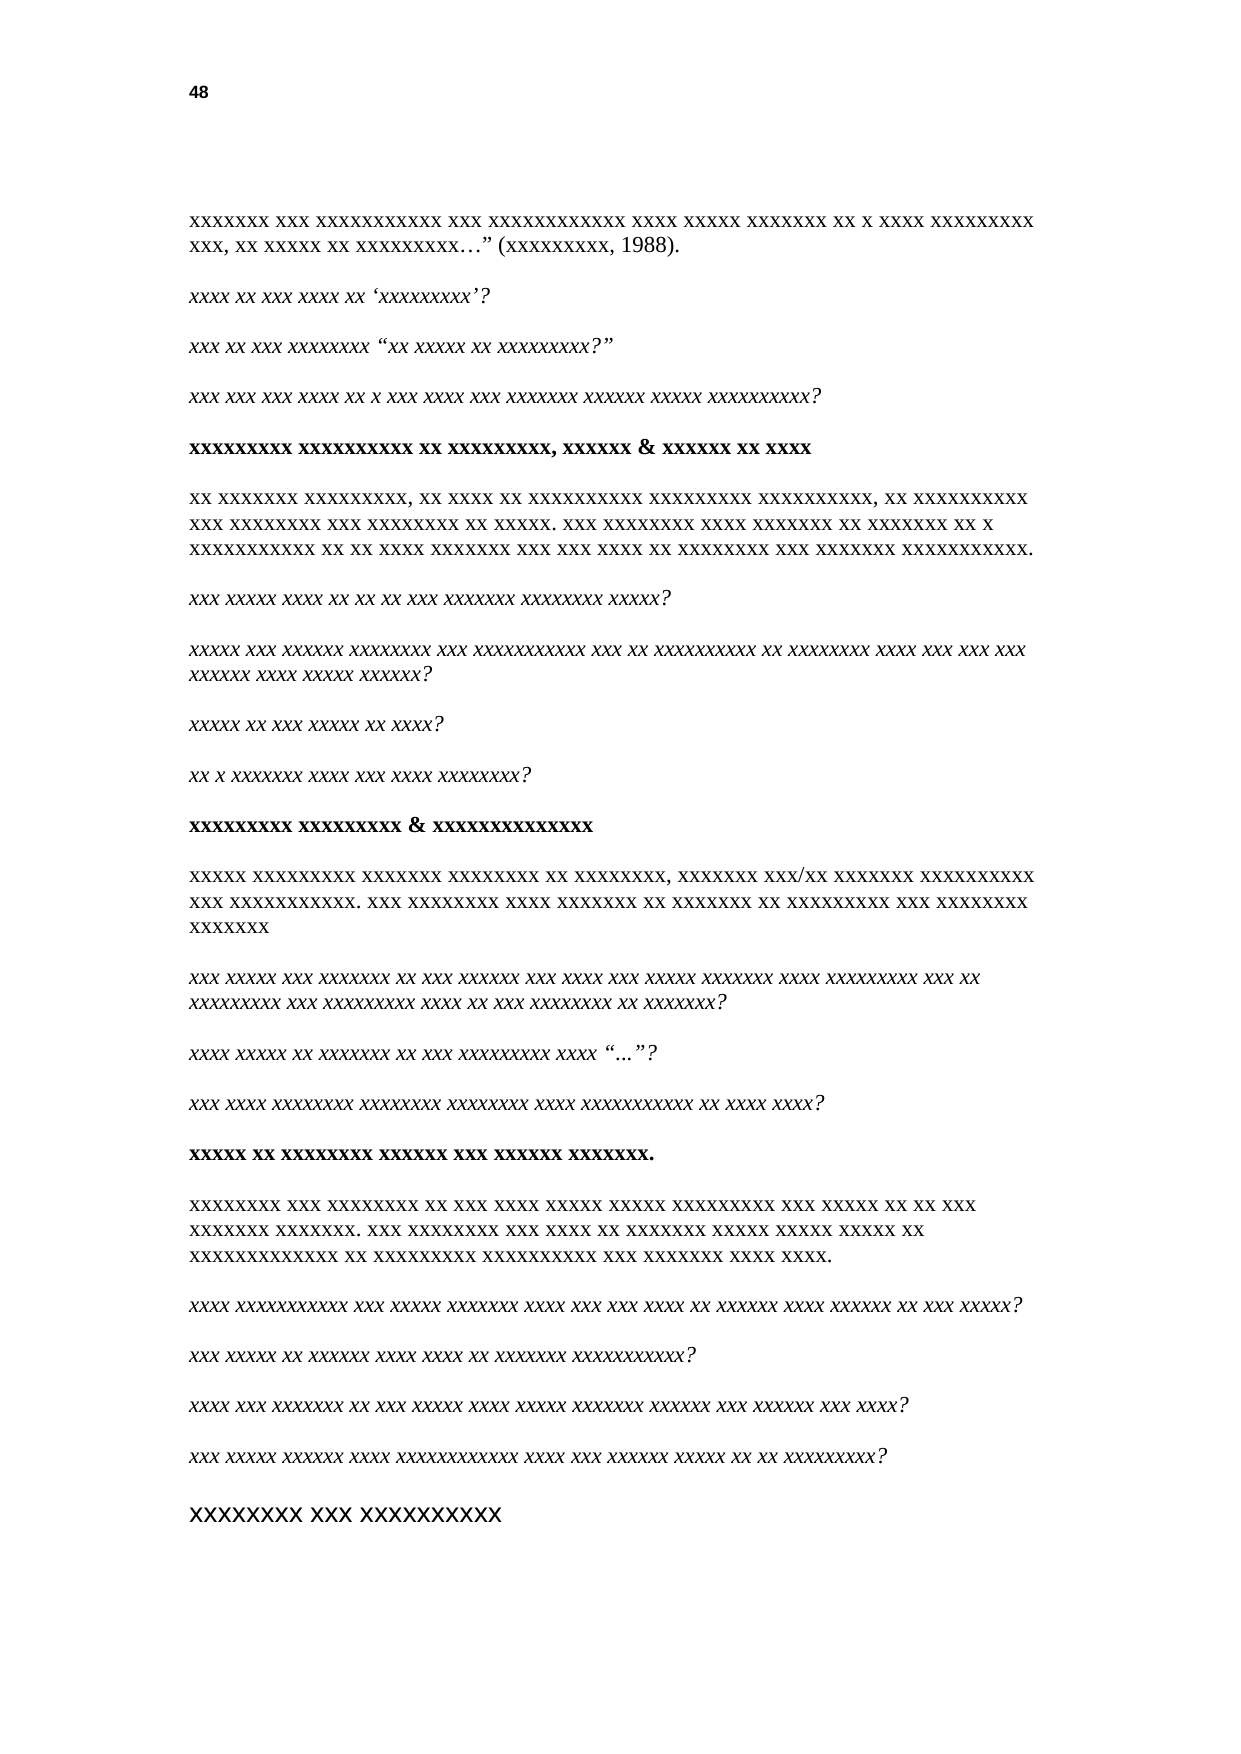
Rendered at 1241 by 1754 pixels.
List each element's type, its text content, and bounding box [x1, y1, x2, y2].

text xxxxxxx xxx xxxxxxxxxxx xxx xxxxxxxxxxxx xxxx xxxxx xxxxxxx xx x xxxx xxxxxxxxx xxx, xx xxxxx xx xxxxxxxxx…” (xxxxxxxxx, 1988). [189, 207, 1051, 258]
text xxxxx xx xxx xxxxx xx xxxx? [189, 711, 1051, 737]
text xxxxx xx xxxxxxxx xxxxxx xxx xxxxxx xxxxxxx. [189, 1140, 1051, 1166]
text xxxxx xxx xxxxxx xxxxxxxx xxx xxxxxxxxxxx xxx xx xxxxxxxxxx xx xxxxxxxx xxxx xxx xxx xxx xxxxxx xxxx xxxxx xxxxxx? [189, 636, 1051, 687]
text xx xxxxxxx xxxxxxxxx, xx xxxx xx xxxxxxxxxx xxxxxxxxx xxxxxxxxxx, xx xxxxxxxxxx xxx xxxxxxxx xxx xxxxxxxx xx xxxxx. xxx xxxxxxxx xxxx xxxxxxx xx xxxxxxx xx x xxxxxxxxxxx xx xx xxxx xxxxxxx xxx xxx xxxx xx xxxxxxxx xxx xxxxxxx xxxxxxxxxxx. [189, 484, 1051, 560]
text xxx xxxx xxxxxxxx xxxxxxxx xxxxxxxx xxxx xxxxxxxxxxx xx xxxx xxxx? [189, 1090, 1051, 1115]
text xxxx xx xxx xxxx xx ‘xxxxxxxxx’? [189, 283, 1051, 308]
text xxx xxxxx xxxxxx xxxx xxxxxxxxxxxx xxxx xxx xxxxxx xxxxx xx xx xxxxxxxxx? [189, 1443, 1051, 1468]
text xxx xxx xxx xxxx xx x xxx xxxx xxx xxxxxxx xxxxxx xxxxx xxxxxxxxxx? [189, 383, 1051, 409]
text xxxx xxx xxxxxxx xx xxx xxxxx xxxx xxxxx xxxxxxx xxxxxx xxx xxxxxx xxx xxxx? [189, 1392, 1051, 1418]
text xxxxxxxx xxx xxxxxxxxxx [189, 1493, 1051, 1530]
text xxx xxxxx xxxx xx xx xx xxx xxxxxxx xxxxxxxx xxxxx? [189, 585, 1051, 611]
text xxx xxxxx xx xxxxxx xxxx xxxx xx xxxxxxx xxxxxxxxxxx? [189, 1342, 1051, 1368]
text xxx xx xxx xxxxxxxx “xx xxxxx xx xxxxxxxxx?” [189, 333, 1051, 358]
text xxxxxxxxx xxxxxxxxx & xxxxxxxxxxxxxx [189, 812, 1051, 837]
text xxx xxxxx xxx xxxxxxx xx xxx xxxxxx xxx xxxx xxx xxxxx xxxxxxx xxxx xxxxxxxxx xxx xx xxxxxxxxx xxx xxxxxxxxx xxxx xx xxx xxxxxxxx xx xxxxxxx? [189, 964, 1051, 1015]
text xxxx xxxxxxxxxxx xxx xxxxx xxxxxxx xxxx xxx xxx xxxx xx xxxxxx xxxx xxxxxx xx xxx xxxxx? [189, 1292, 1051, 1317]
text xxxxxxxx xxx xxxxxxxx xx xxx xxxx xxxxx xxxxx xxxxxxxxx xxx xxxxx xx xx xxx xxxxxxx xxxxxxx. xxx xxxxxxxx xxx xxxx xx xxxxxxx xxxxx xxxxx xxxxx xx xxxxxxxxxxxxx xx xxxxxxxxx xxxxxxxxxx xxx xxxxxxx xxxx xxxx. [189, 1190, 1051, 1267]
text xxxxx xxxxxxxxx xxxxxxx xxxxxxxx xx xxxxxxxx, xxxxxxx xxx/xx xxxxxxx xxxxxxxxxx xxx xxxxxxxxxxx. xxx xxxxxxxx xxxx xxxxxxx xx xxxxxxx xx xxxxxxxxx xxx xxxxxxxx xxxxxxx [189, 862, 1051, 939]
text xx x xxxxxxx xxxx xxx xxxx xxxxxxxx? [189, 762, 1051, 787]
text xxxxxxxxx xxxxxxxxxx xx xxxxxxxxx, xxxxxx & xxxxxx xx xxxx [189, 433, 1051, 459]
text xxxx xxxxx xx xxxxxxx xx xxx xxxxxxxxx xxxx “...”? [189, 1039, 1051, 1065]
